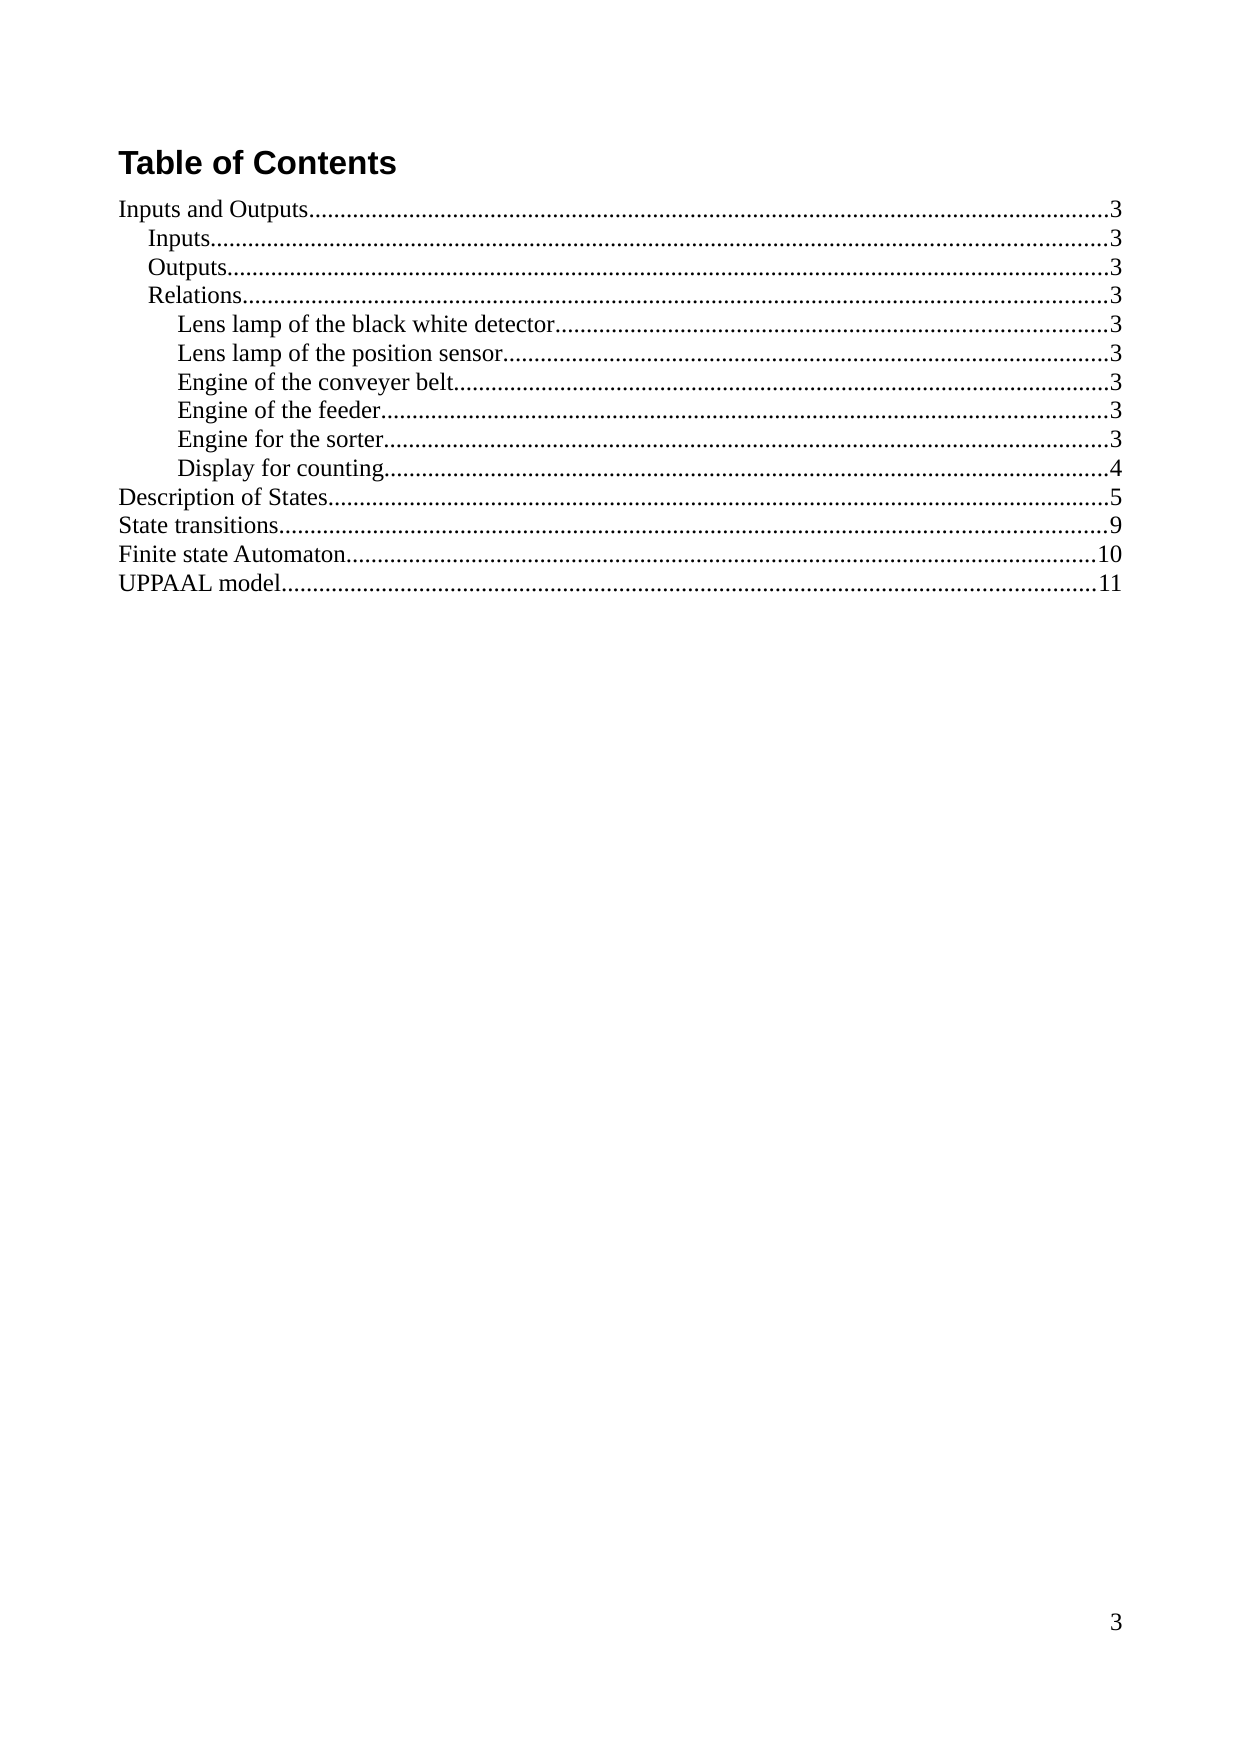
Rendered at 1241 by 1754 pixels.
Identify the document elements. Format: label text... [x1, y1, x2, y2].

text Inputs 3 [148, 223, 1122, 252]
text Engine for the sorter 3 [177, 424, 1122, 453]
text Lens lamp of the black white detector 3 [177, 309, 1122, 338]
text Engine of the feeder 3 [177, 395, 1122, 424]
text Description of States 5 [118, 482, 1122, 510]
text Relations 3 [148, 280, 1122, 309]
text Lens lamp of the position sensor 3 [177, 338, 1122, 367]
subtitle Table of Contents [118, 143, 1122, 182]
text Inputs and Outputs 3 [118, 194, 1122, 223]
text UPPAAL model 11 [118, 568, 1122, 597]
text Display for counting 4 [177, 453, 1122, 482]
text Finite state Automaton 10 [118, 539, 1122, 568]
text Engine of the conveyer belt 3 [177, 367, 1122, 395]
text Outputs 3 [148, 252, 1122, 280]
text State transitions 9 [118, 510, 1122, 539]
